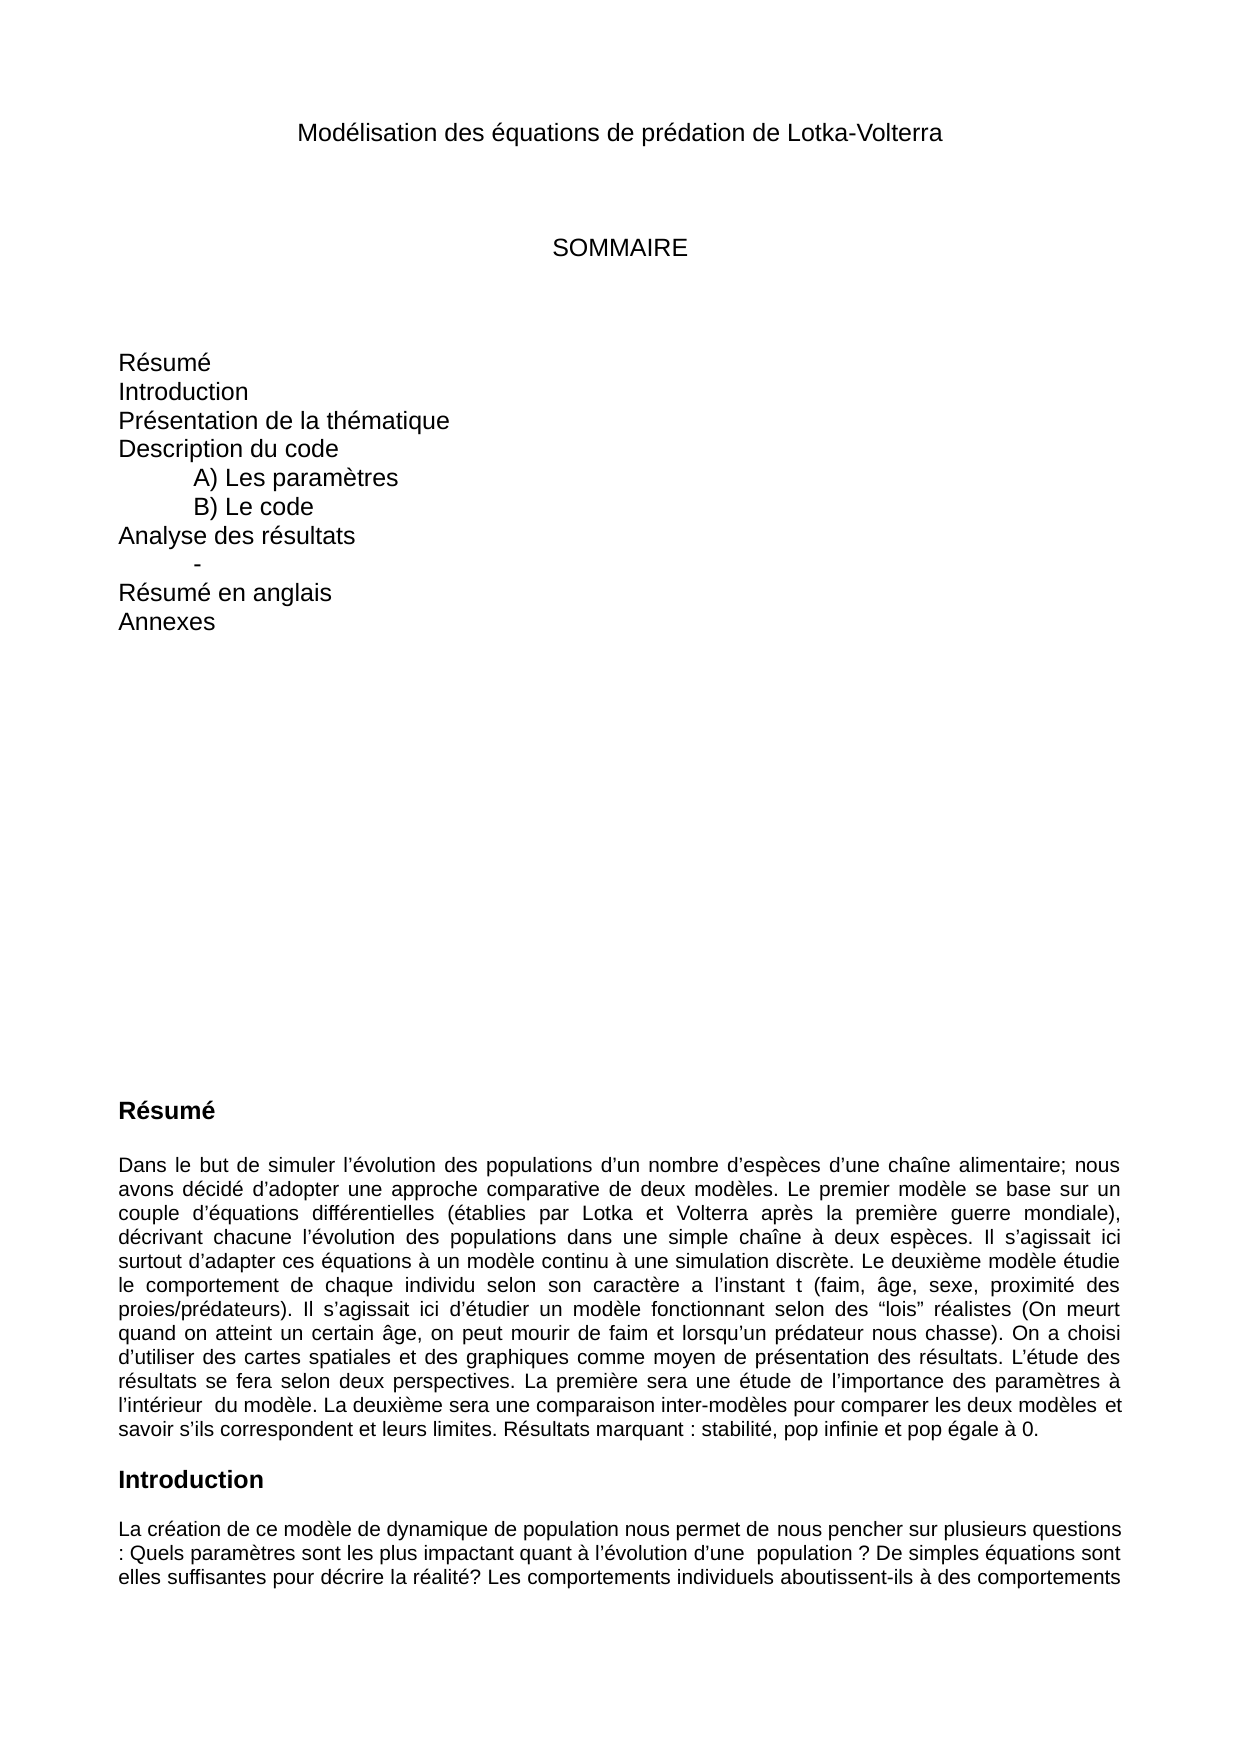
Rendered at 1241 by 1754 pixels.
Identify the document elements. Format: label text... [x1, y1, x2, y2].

text A) Les paramètres [118, 463, 1122, 492]
text Résumé [118, 1096, 1122, 1124]
text Annexes [118, 607, 1122, 636]
text Présentation de la thématique [118, 406, 1122, 434]
text SOMMAIRE [118, 233, 1122, 262]
text La création de ce modèle de dynamique de population nous permet de nous pencher sur plusieurs questions : Quels paramètres sont les plus impactant quant à l’évolution d’une population ? De simples équations sont elles suffisantes pour décrire la réalité? Les comportements individuels aboutissent-ils à des comportements [118, 1517, 1122, 1589]
text Introduction [118, 1464, 1122, 1493]
text Dans le but de simuler l’évolution des populations d’un nombre d’espèces d’une chaîne alimentaire; nous avons décidé d’adopter une approche comparative de deux modèles. Le premier modèle se base sur un couple d’équations différentielles (établies par Lotka et Volterra après la première guerre mondiale), décrivant chacune l’évolution des populations dans une simple chaîne à deux espèces. Il s’agissait ici surtout d’adapter ces équations à un modèle continu à une simulation discrète. Le deuxième modèle étudie le comportement de chaque individu selon son caractère a l’instant t (faim, âge, sexe, proximité des proies/prédateurs). Il s’agissait ici d’étudier un modèle fonctionnant selon des “lois” réalistes (On meurt quand on atteint un certain âge, on peut mourir de faim et lorsqu’un prédateur nous chasse). On a choisi d’utiliser des cartes spatiales et des graphiques comme moyen de présentation des résultats. L’étude des résultats se fera selon deux perspectives. La première sera une étude de l’importance des paramètres à l’intérieur du modèle. La deuxième sera une comparaison inter-modèles pour comparer les deux modèles et savoir s’ils correspondent et leurs limites. Résultats marquant : stabilité, pop infinie et pop égale à 0. [118, 1153, 1122, 1441]
text Introduction [118, 377, 1122, 406]
text Modélisation des équations de prédation de Lotka-Volterra [118, 118, 1122, 147]
text Résumé en anglais [118, 578, 1122, 607]
text Analyse des résultats [118, 521, 1122, 549]
text B) Le code [118, 492, 1122, 521]
text Description du code [118, 434, 1122, 463]
text Résumé [118, 348, 1122, 377]
text - [118, 549, 1122, 578]
